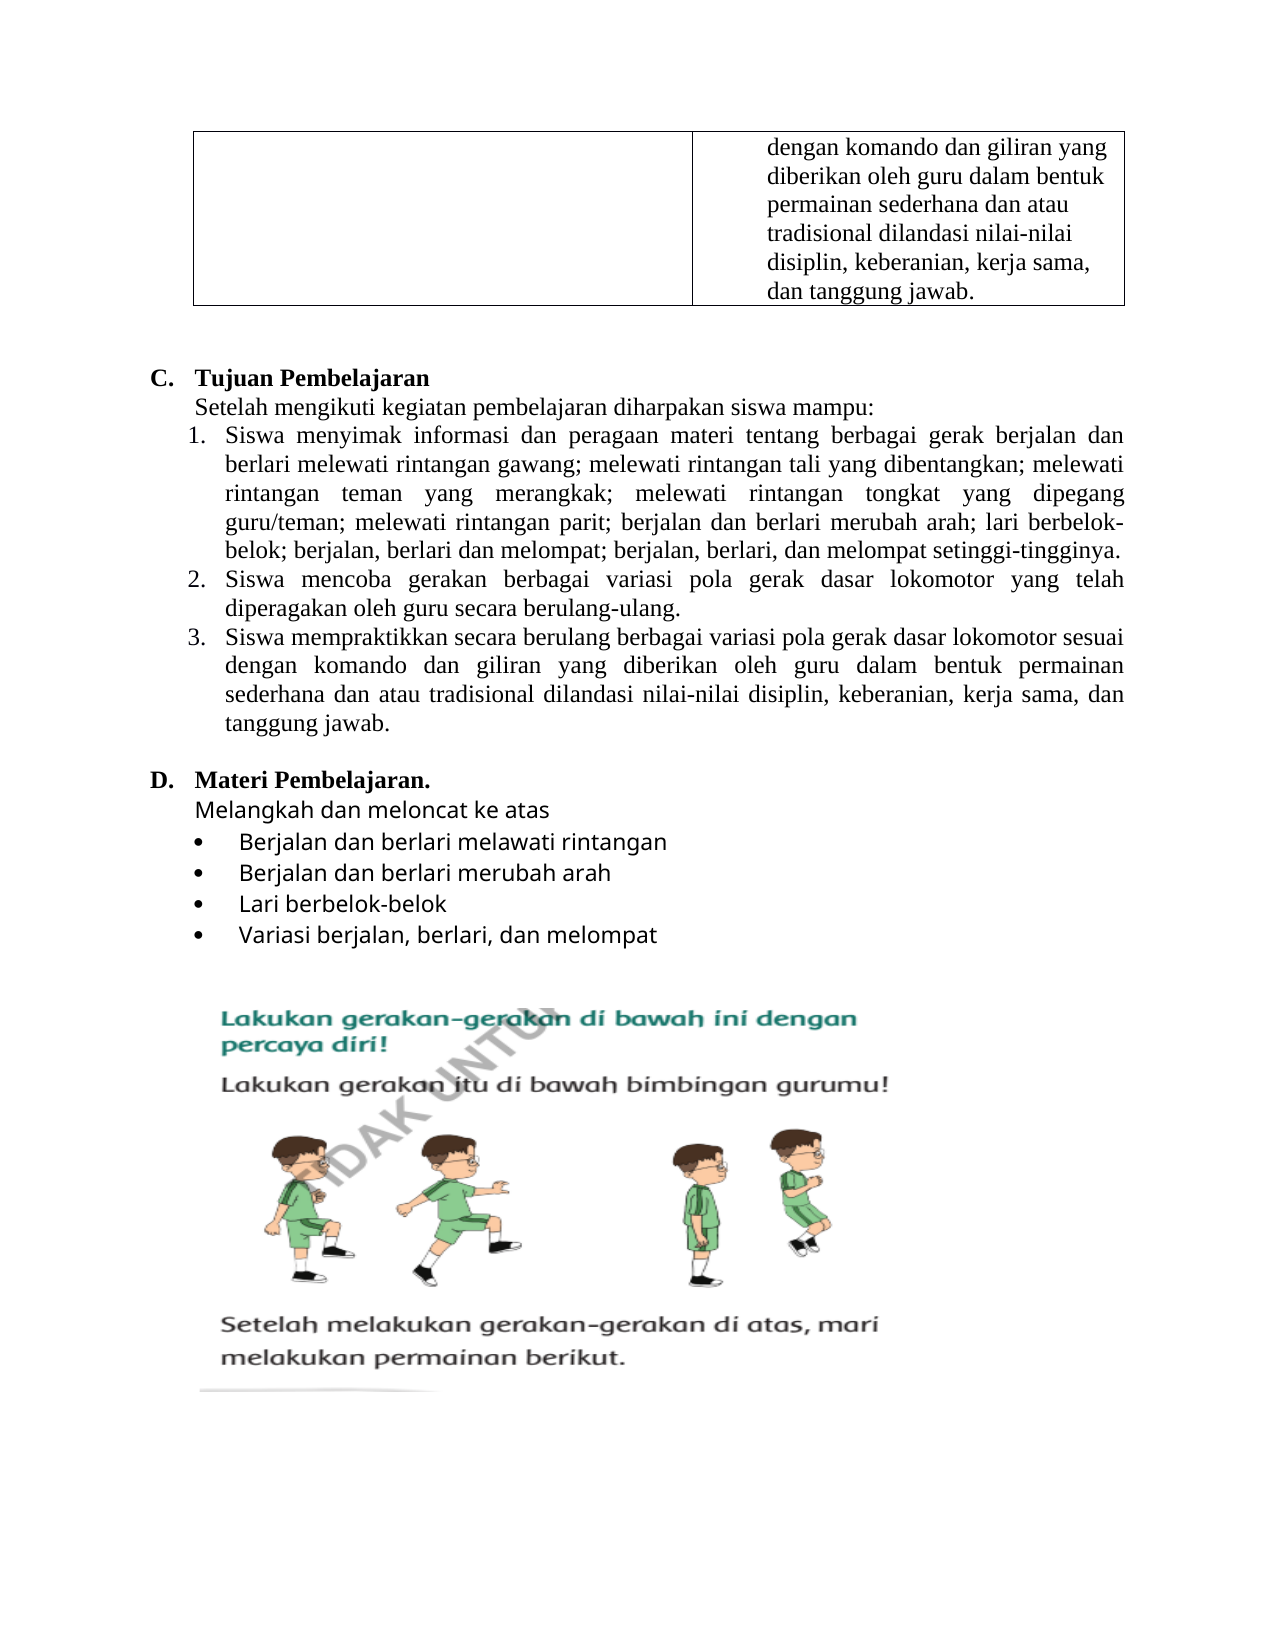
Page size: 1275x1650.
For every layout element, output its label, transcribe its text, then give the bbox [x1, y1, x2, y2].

text Setelah mengikuti kegiatan pembelajaran diharpakan siswa mampu: [194, 392, 1125, 421]
table_cell dengan komando dan giliran yang diberikan oleh guru dalam bentuk permainan sederhana dan atau tradisional dilandasi nilai-nilai disiplin, keberanian, kerja sama, dan tanggung jawab. [693, 132, 1124, 304]
list Siswa mempraktikkan secara berulang berbagai variasi pola gerak dasar lokomotor sesuai dengan komando dan giliran yang diberikan oleh guru dalam bentuk permainan sederhana dan atau tradisional dilandasi nilai-nilai disiplin, keberanian, kerja sama, dan tanggung jawab. [187, 622, 1125, 737]
picture [199, 1008, 934, 1392]
text Melangkah dan meloncat ke atas [150, 794, 1125, 826]
list Tujuan Pembelajaran [150, 363, 1125, 392]
list Siswa mencoba gerakan berbagai variasi pola gerak dasar lokomotor yang telah diperagakan oleh guru secara berulang-ulang. [187, 564, 1125, 622]
list Siswa menyimak informasi dan peragaan materi tentang berbagai gerak berjalan dan berlari melewati rintangan gawang; melewati rintangan tali yang dibentangkan; melewati rintangan teman yang merangkak; melewati rintangan tongkat yang dipegang guru/teman; melewati rintangan parit; berjalan dan berlari merubah arah; lari berbelok-belok; berjalan, berlari dan melompat; berjalan, berlari, dan melompat setinggi-tingginya. [187, 421, 1125, 564]
list Variasi berjalan, berlari, dan melompat [194, 919, 1125, 951]
list Berjalan dan berlari melawati rintangan [194, 826, 1125, 857]
list Lari berbelok-belok [194, 888, 1125, 919]
list Berjalan dan berlari merubah arah [194, 857, 1125, 888]
table_cell [194, 132, 692, 304]
list Materi Pembelajaran. [150, 766, 1125, 794]
